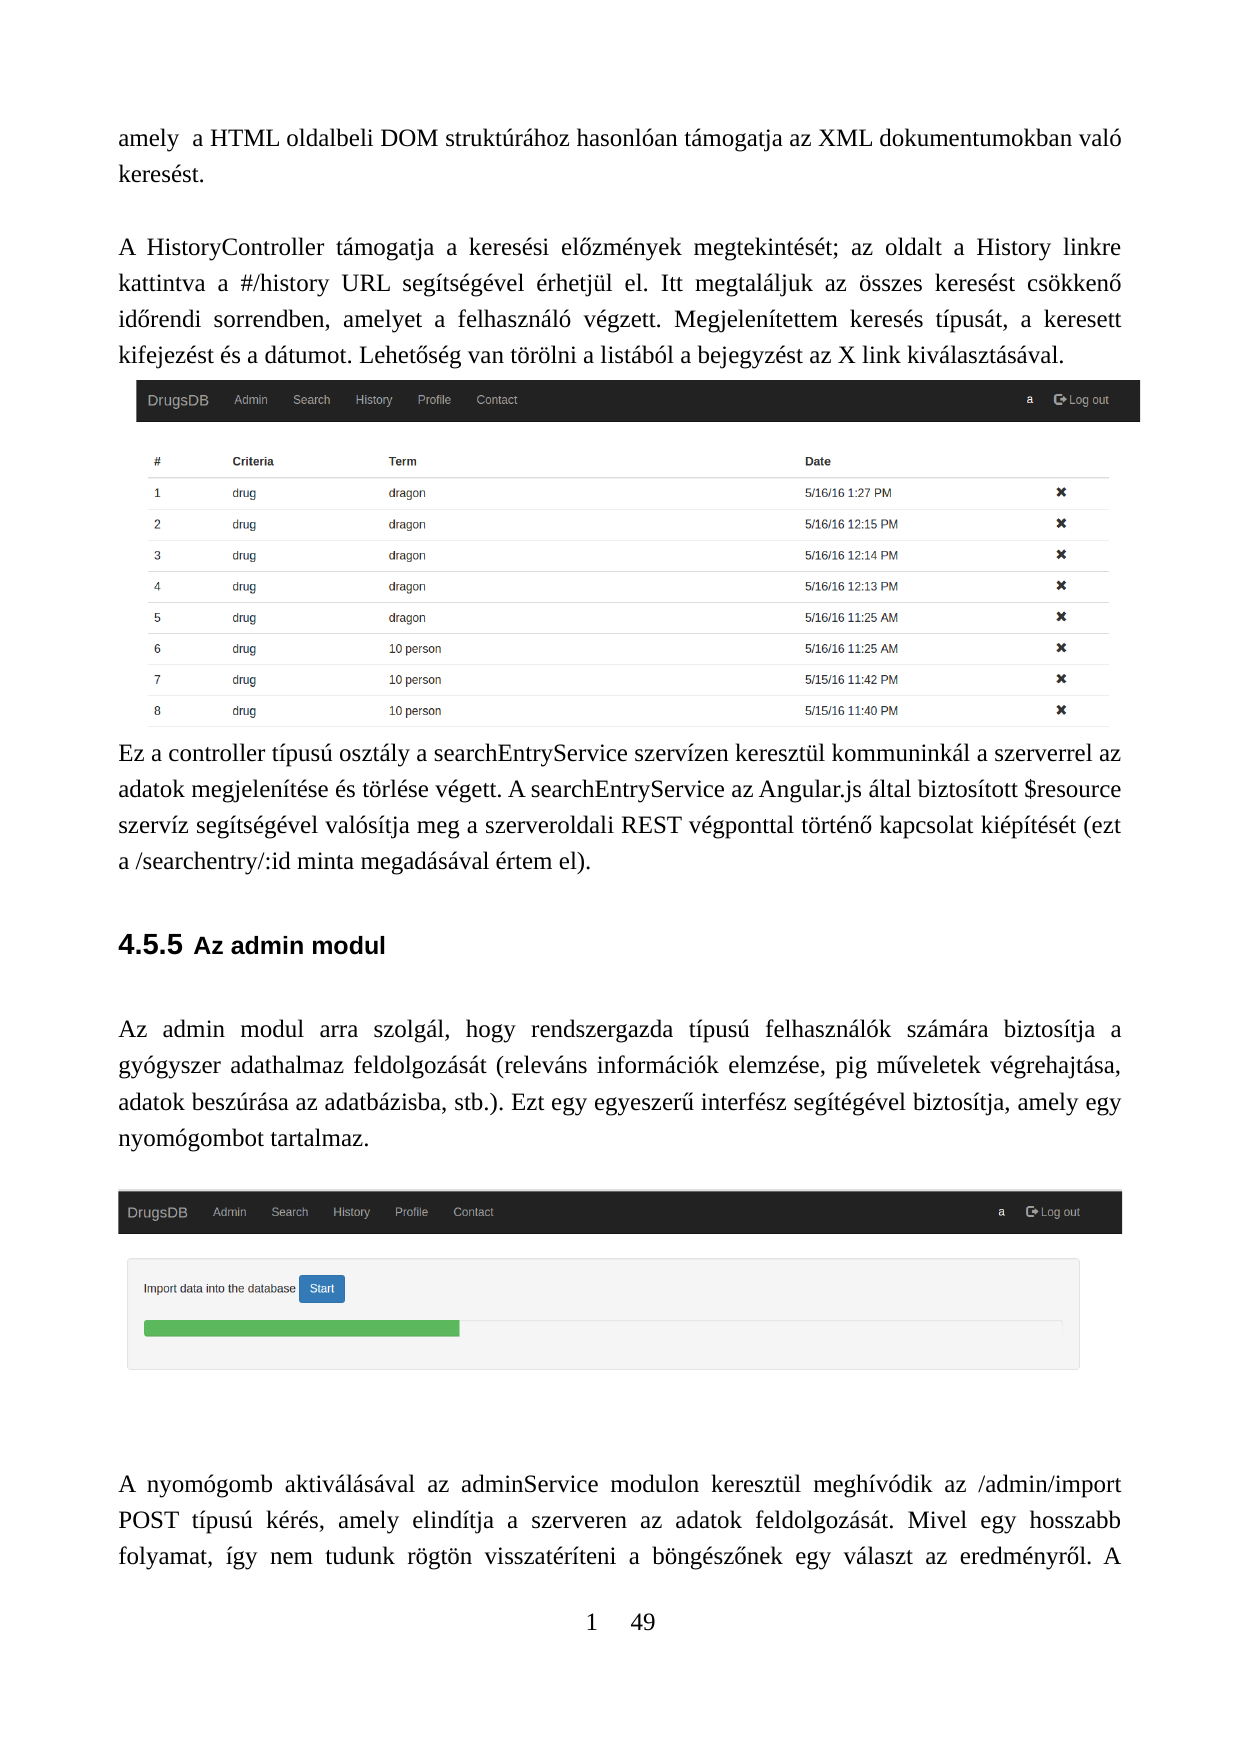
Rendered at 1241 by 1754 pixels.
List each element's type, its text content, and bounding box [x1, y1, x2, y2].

subtitle Az admin modul [118, 927, 1122, 961]
subtitle amely a HTML oldalbeli DOM struktúrához hasonlóan támogatja az XML dokumentumokban való keresést. [118, 118, 1122, 190]
subtitle A nyomógomb aktiválásával az adminService modulon keresztül meghívódik az /admin/import POST típusú kérés, amely elindítja a szerveren az adatok feldolgozását. Mivel egy hosszabb folyamat, így nem tudunk rögtön visszatéríteni a böngészőnek egy választ az eredményről. A [118, 1464, 1122, 1572]
picture [136, 380, 1141, 733]
picture [118, 1189, 1123, 1464]
subtitle Ez a controller típusú osztály a searchEntryService szervízen keresztül kommuninkál a szerverrel az adatok megjelenítése és törlése végett. A searchEntryService az Angular.js által biztosított $resource szervíz segítségével valósítja meg a szerveroldali REST végponttal történő kapcsolat kiépítését (ezt a /searchentry/:id minta megadásával értem el). [118, 370, 1122, 876]
subtitle Az admin modul arra szolgál, hogy rendszergazda típusú felhasználók számára biztosítja a gyógyszer adathalmaz feldolgozását (releváns információk elemzése, pig műveletek végrehajtása, adatok beszúrása az adatbázisba, stb.). Ezt egy egyeszerű interfész segítégével biztosítja, amely egy nyomógombot tartalmaz. [118, 1009, 1122, 1153]
subtitle A HistoryController támogatja a keresési előzmények megtekintését; az oldalt a History linkre kattintva a #/history URL segítségével érhetjül el. Itt megtaláljuk az összes keresést csökkenő időrendi sorrendben, amelyet a felhasználó végzett. Megjelenítettem keresés típusát, a keresett kifejezést és a dátumot. Lehetőség van törölni a listából a bejegyzést az X link kiválasztásával. [118, 226, 1122, 370]
